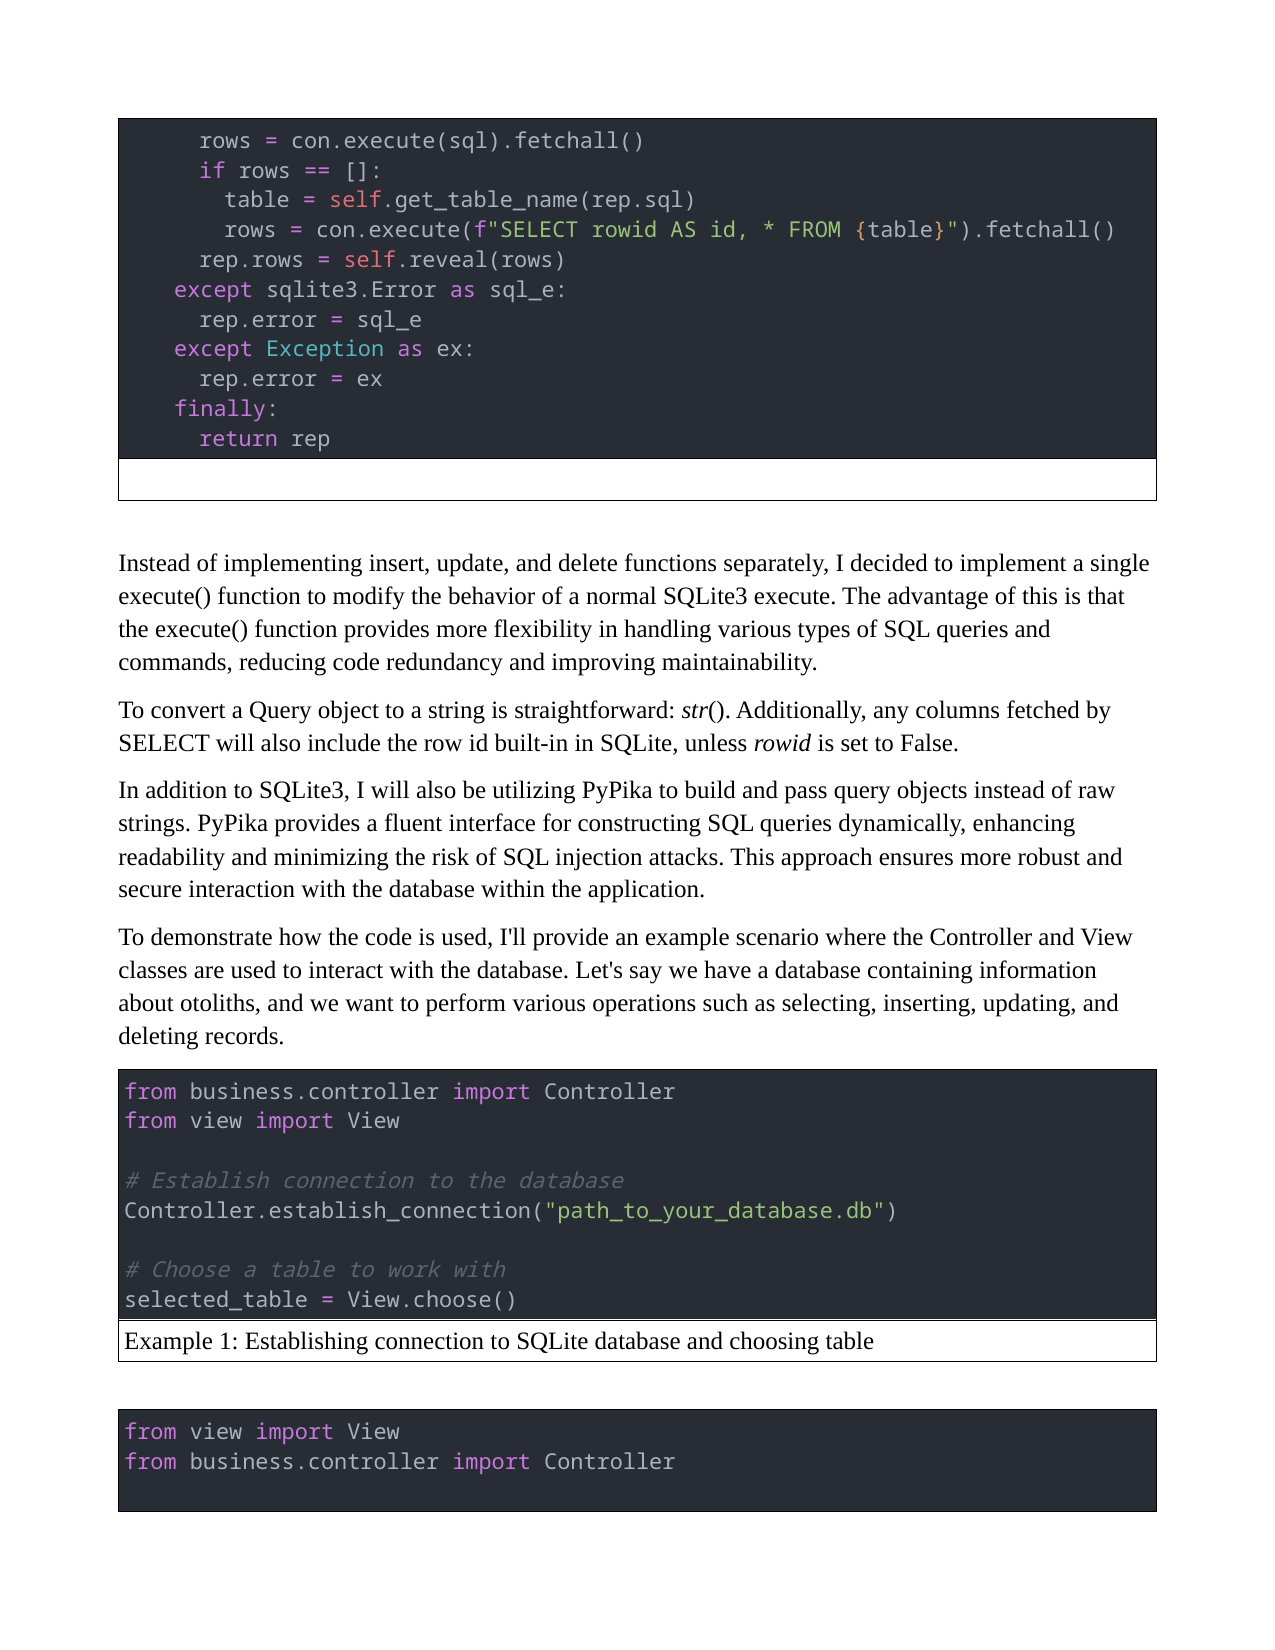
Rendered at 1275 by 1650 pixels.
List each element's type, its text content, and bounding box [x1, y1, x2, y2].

text Instead of implementing insert, update, and delete functions separately, I decided to implement a single execute() function to modify the behavior of a normal SQLite3 execute. The advantage of this is that the execute() function provides more flexibility in handling various types of SQL queries and commands, reducing code redundancy and improving maintainability. [118, 548, 1157, 676]
text To convert a Query object to a string is straightforward: str(). Additionally, any columns fetched by SELECT will also include the row id built-in in SQLite, unless rowid is set to False. [118, 695, 1157, 757]
table_header from view import View from business.controller import Controller [119, 1410, 1156, 1511]
table_cell [119, 459, 1156, 499]
text In addition to SQLite3, I will also be utilizing PyPika to build and pass query objects instead of raw strings. PyPika provides a fluent interface for constructing SQL queries dynamically, enhancing readability and minimizing the risk of SQL injection attacks. This approach ensures more robust and secure interaction with the database within the application. [118, 776, 1157, 903]
table_header rows = con.execute(sql).fetchall() if rows == []: table = self.get_table_name(rep.sql) rows = con.execute(f"SELECT rowid AS id, * FROM {table}").fetchall() rep.rows = self.reveal(rows) except sqlite3.Error as sql_e: rep.error = sql_e except Exception as ex: rep.error = ex finally: return rep [119, 119, 1156, 458]
text To demonstrate how the code is used, I'll provide an example scenario where the Controller and View classes are used to interact with the database. Let's say we have a database containing information about otoliths, and we want to perform various operations such as selecting, inserting, updating, and deleting records. [118, 922, 1157, 1050]
table_cell Example 1: Establishing connection to SQLite database and choosing table [119, 1321, 1156, 1361]
table_header from business.controller import Controller from view import View # Establish connection to the database Controller.establish_connection("path_to_your_database.db") # Choose a table to work with selected_table = View.choose() [119, 1070, 1156, 1319]
